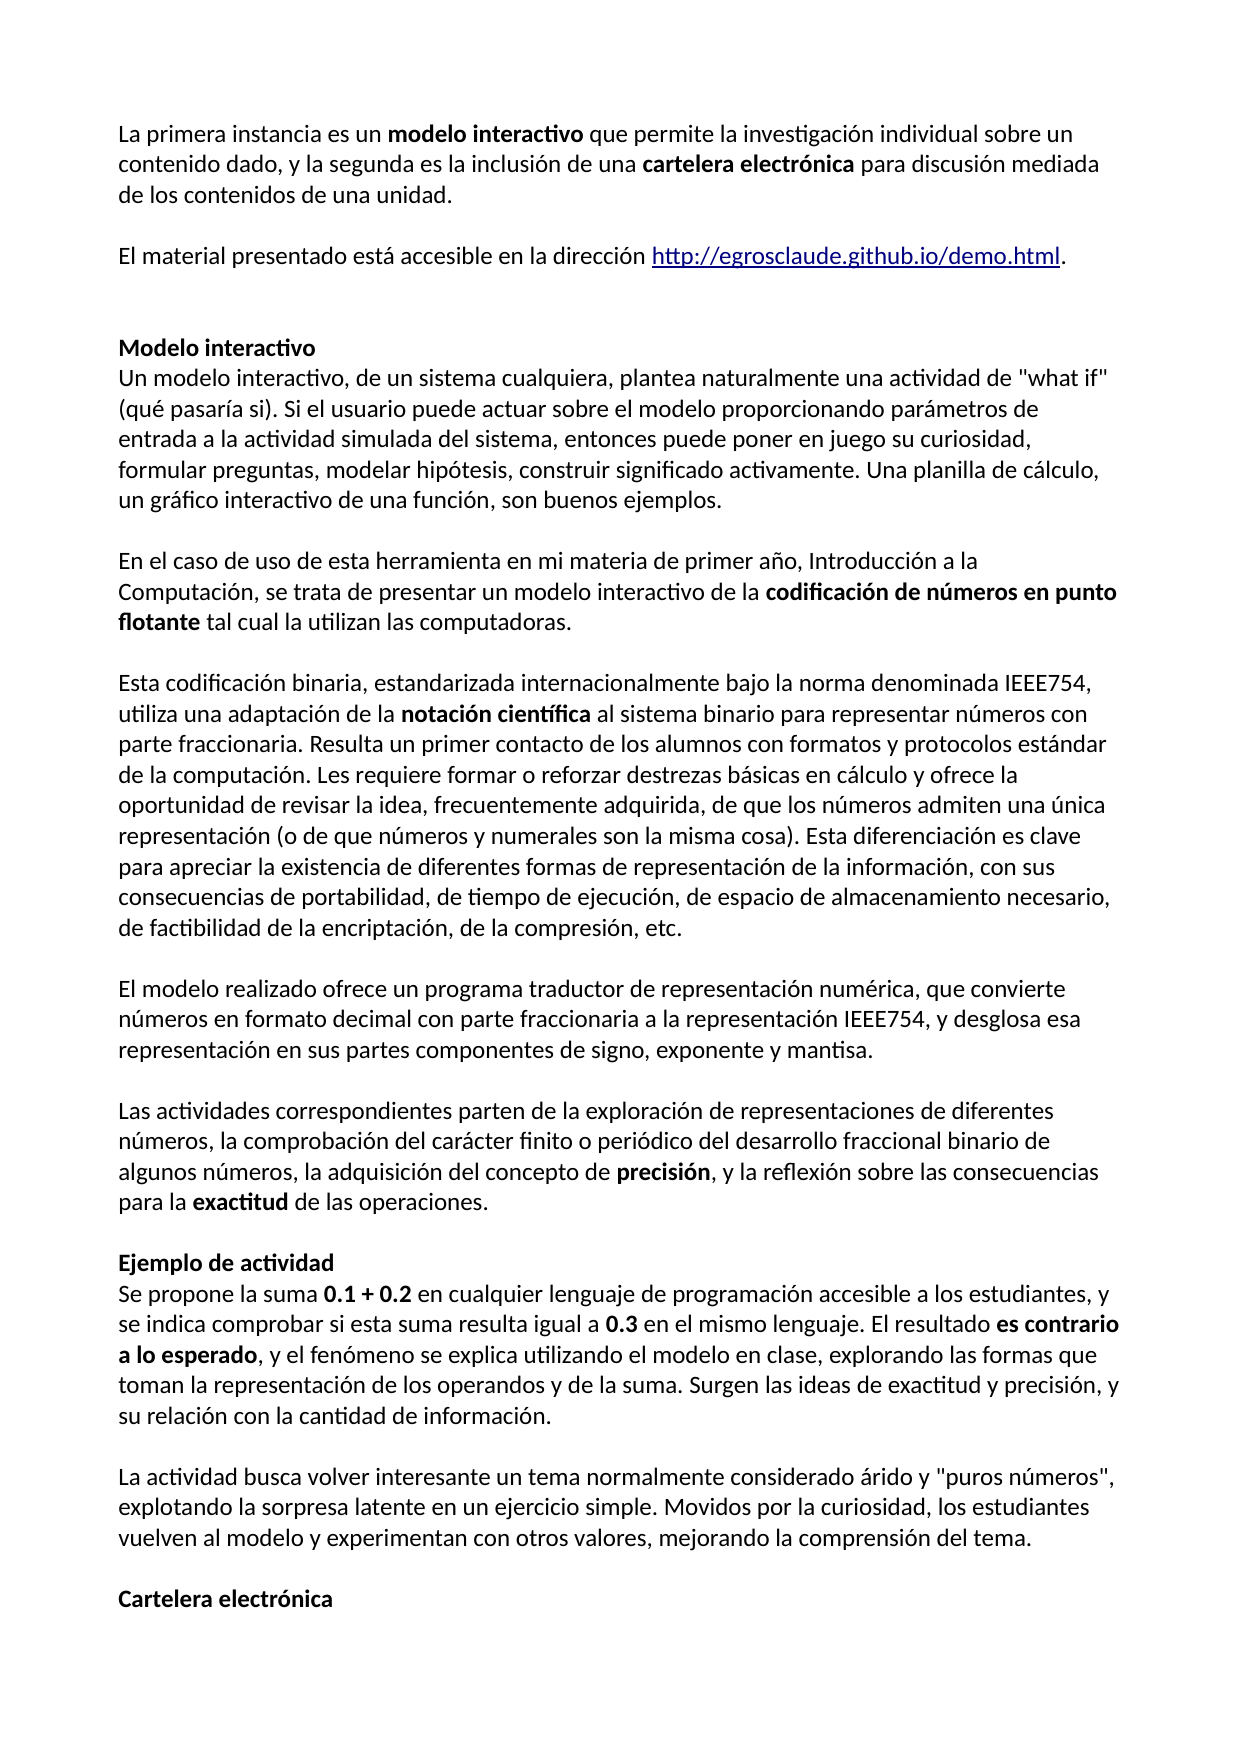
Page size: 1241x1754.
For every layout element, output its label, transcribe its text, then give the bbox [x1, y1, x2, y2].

text Ejemplo de actividad [118, 1247, 1122, 1278]
text El material presentado está accesible en la dirección http://egrosclaude.github.io/demo.html. [118, 240, 1122, 271]
text Esta codificación binaria, estandarizada internacionalmente bajo la norma denominada IEEE754, utiliza una adaptación de la notación científica al sistema binario para representar números con parte fraccionaria. Resulta un primer contacto de los alumnos con formatos y protocolos estándar de la computación. Les requiere formar o reforzar destrezas básicas en cálculo y ofrece la oportunidad de revisar la idea, frecuentemente adquirida, de que los números admiten una única representación (o de que números y numerales son la misma cosa). Esta diferenciación es clave para apreciar la existencia de diferentes formas de representación de la información, con sus consecuencias de portabilidad, de tiempo de ejecución, de espacio de almacenamiento necesario, de factibilidad de la encriptación, de la compresión, etc. [118, 667, 1122, 942]
text Un modelo interactivo, de un sistema cualquiera, plantea naturalmente una actividad de "what if" (qué pasaría si). Si el usuario puede actuar sobre el modelo proporcionando parámetros de entrada a la actividad simulada del sistema, entonces puede poner en juego su curiosidad, formular preguntas, modelar hipótesis, construir significado activamente. Una planilla de cálculo, un gráfico interactivo de una función, son buenos ejemplos. [118, 362, 1122, 515]
text Las actividades correspondientes parten de la exploración de representaciones de diferentes números, la comprobación del carácter finito o periódico del desarrollo fraccional binario de algunos números, la adquisición del concepto de precisión, y la reflexión sobre las consecuencias para la exactitud de las operaciones. [118, 1095, 1122, 1217]
text Cartelera electrónica [118, 1583, 1122, 1614]
text El modelo realizado ofrece un programa traductor de representación numérica, que convierte números en formato decimal con parte fraccionaria a la representación IEEE754, y desglosa esa representación en sus partes componentes de signo, exponente y mantisa. [118, 973, 1122, 1064]
text En el caso de uso de esta herramienta en mi materia de primer año, Introducción a la Computación, se trata de presentar un modelo interactivo de la codificación de números en punto flotante tal cual la utilizan las computadoras. [118, 545, 1122, 637]
text Se propone la suma 0.1 + 0.2 en cualquier lenguaje de programación accesible a los estudiantes, y se indica comprobar si esta suma resulta igual a 0.3 en el mismo lenguaje. El resultado es contrario a lo esperado, y el fenómeno se explica utilizando el modelo en clase, explorando las formas que toman la representación de los operandos y de la suma. Surgen las ideas de exactitud y precisión, y su relación con la cantidad de información. [118, 1278, 1122, 1431]
text Modelo interactivo [118, 332, 1122, 362]
text La actividad busca volver interesante un tema normalmente considerado árido y "puros números", explotando la sorpresa latente en un ejercicio simple. Movidos por la curiosidad, los estudiantes vuelven al modelo y experimentan con otros valores, mejorando la comprensión del tema. [118, 1461, 1122, 1553]
text La primera instancia es un modelo interactivo que permite la investigación individual sobre un contenido dado, y la segunda es la inclusión de una cartelera electrónica para discusión mediada de los contenidos de una unidad. [118, 118, 1122, 210]
